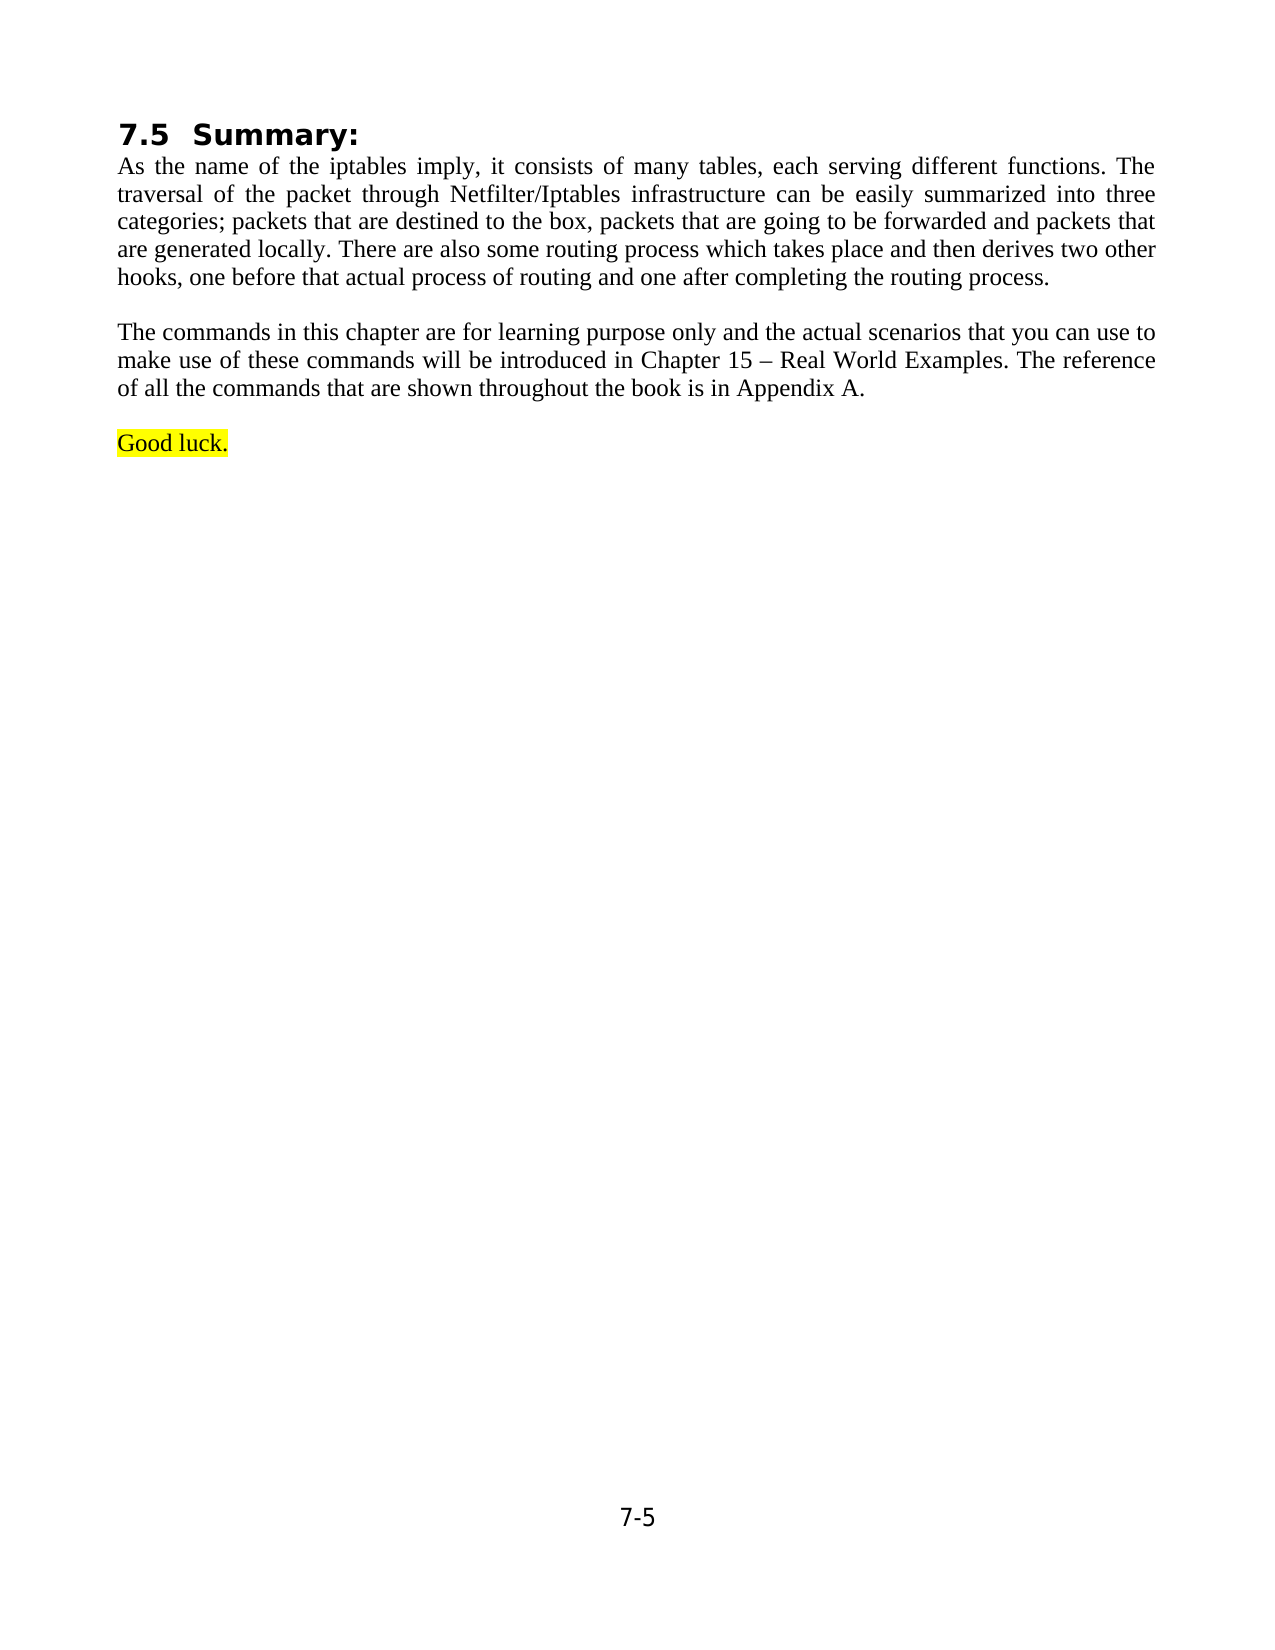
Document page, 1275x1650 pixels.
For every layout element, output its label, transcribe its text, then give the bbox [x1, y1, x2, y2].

text Good luck. [117, 429, 1157, 457]
text As the name of the iptables imply, it consists of many tables, each serving different functions. The traversal of the packet through Netfilter/Iptables infrastructure can be easily summarized into three categories; packets that are destined to the box, packets that are going to be forwarded and packets that are generated locally. There are also some routing process which takes place and then derives two other hooks, one before that actual process of routing and one after completing the routing process. [117, 152, 1157, 291]
text 7.5 Summary: [118, 118, 1157, 152]
text The commands in this chapter are for learning purpose only and the actual scenarios that you can use to make use of these commands will be introduced in Chapter 15 – Real World Examples. The reference of all the commands that are shown throughout the book is in Appendix A. [117, 318, 1157, 401]
